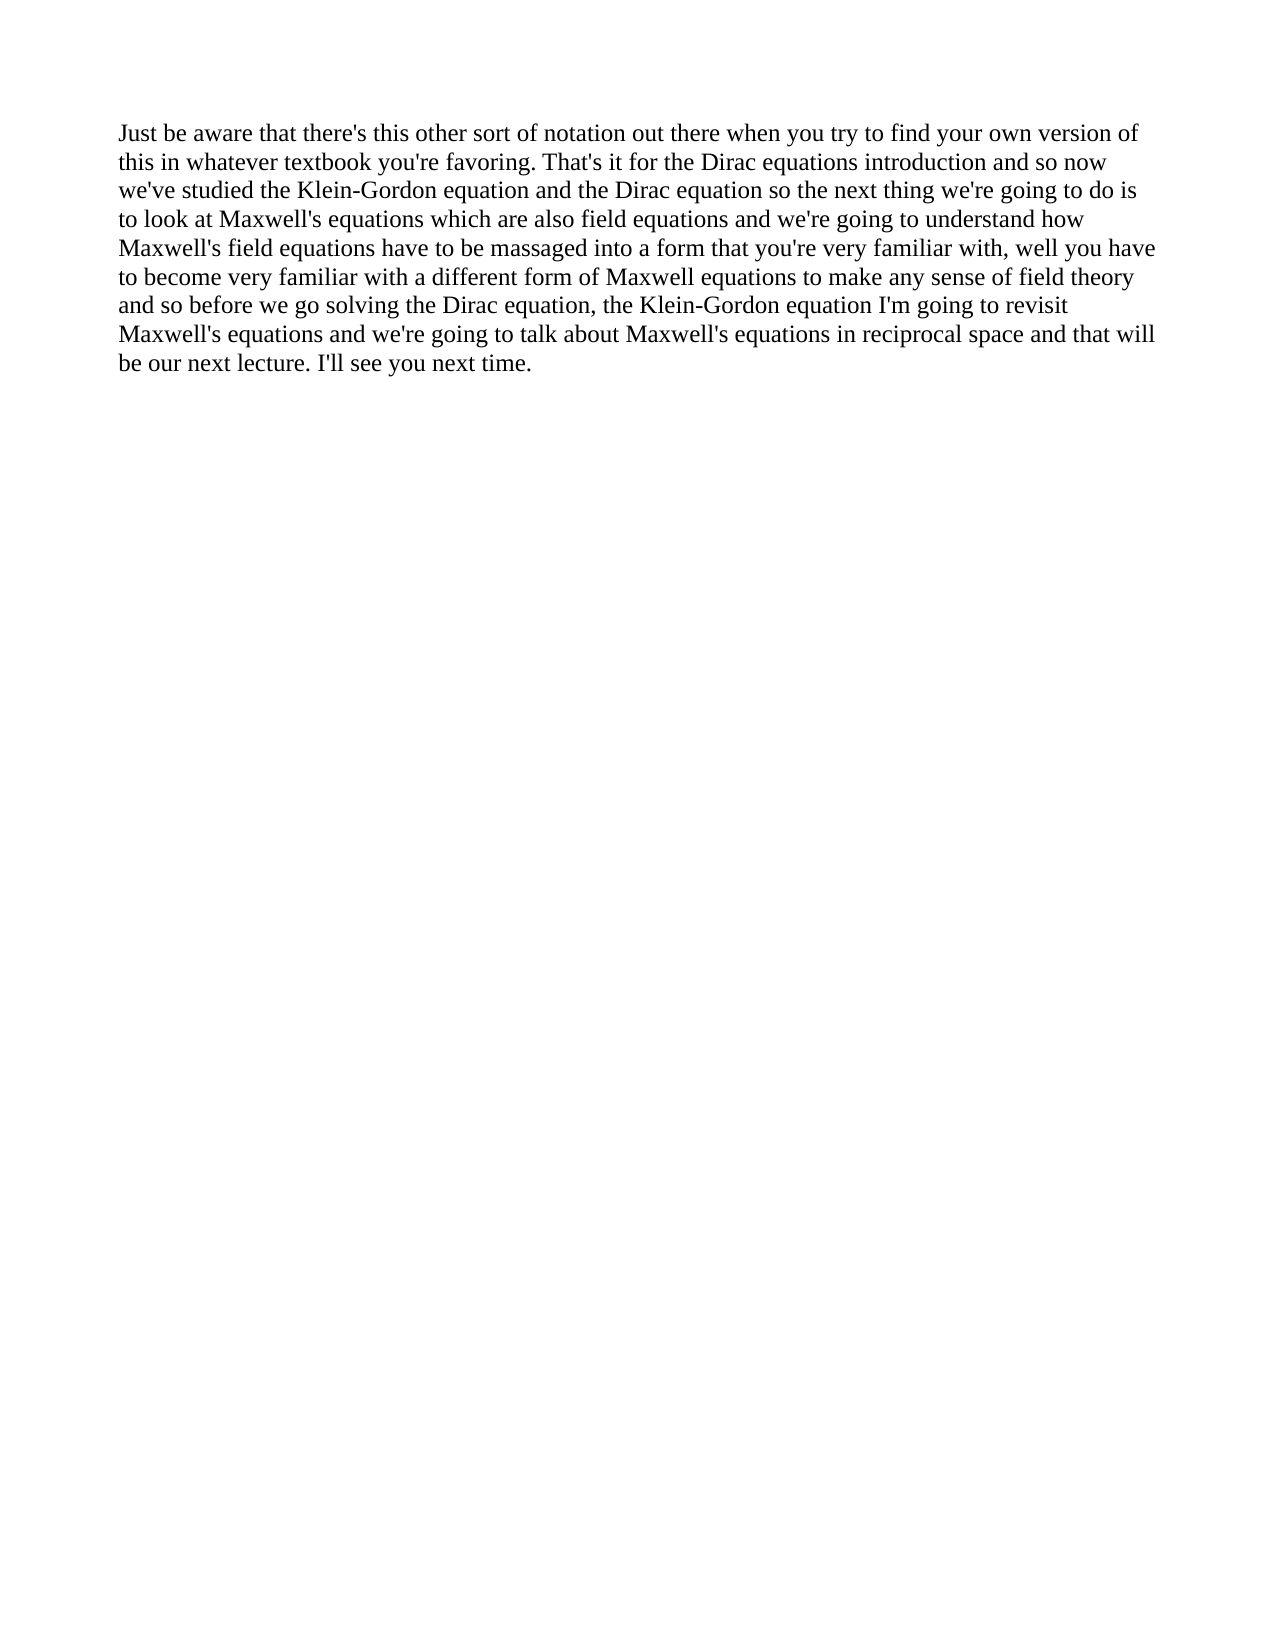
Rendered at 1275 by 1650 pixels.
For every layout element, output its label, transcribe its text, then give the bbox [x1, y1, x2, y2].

text Just be aware that there's this other sort of notation out there when you try to find your own version of this in whatever textbook you're favoring. That's it for the Dirac equations introduction and so now we've studied the Klein-Gordon equation and the Dirac equation so the next thing we're going to do is to look at Maxwell's equations which are also field equations and we're going to understand how Maxwell's field equations have to be massaged into a form that you're very familiar with, well you have to become very familiar with a different form of Maxwell equations to make any sense of field theory and so before we go solving the Dirac equation, the Klein-Gordon equation I'm going to revisit Maxwell's equations and we're going to talk about Maxwell's equations in reciprocal space and that will be our next lecture. I'll see you next time. [118, 118, 1157, 377]
